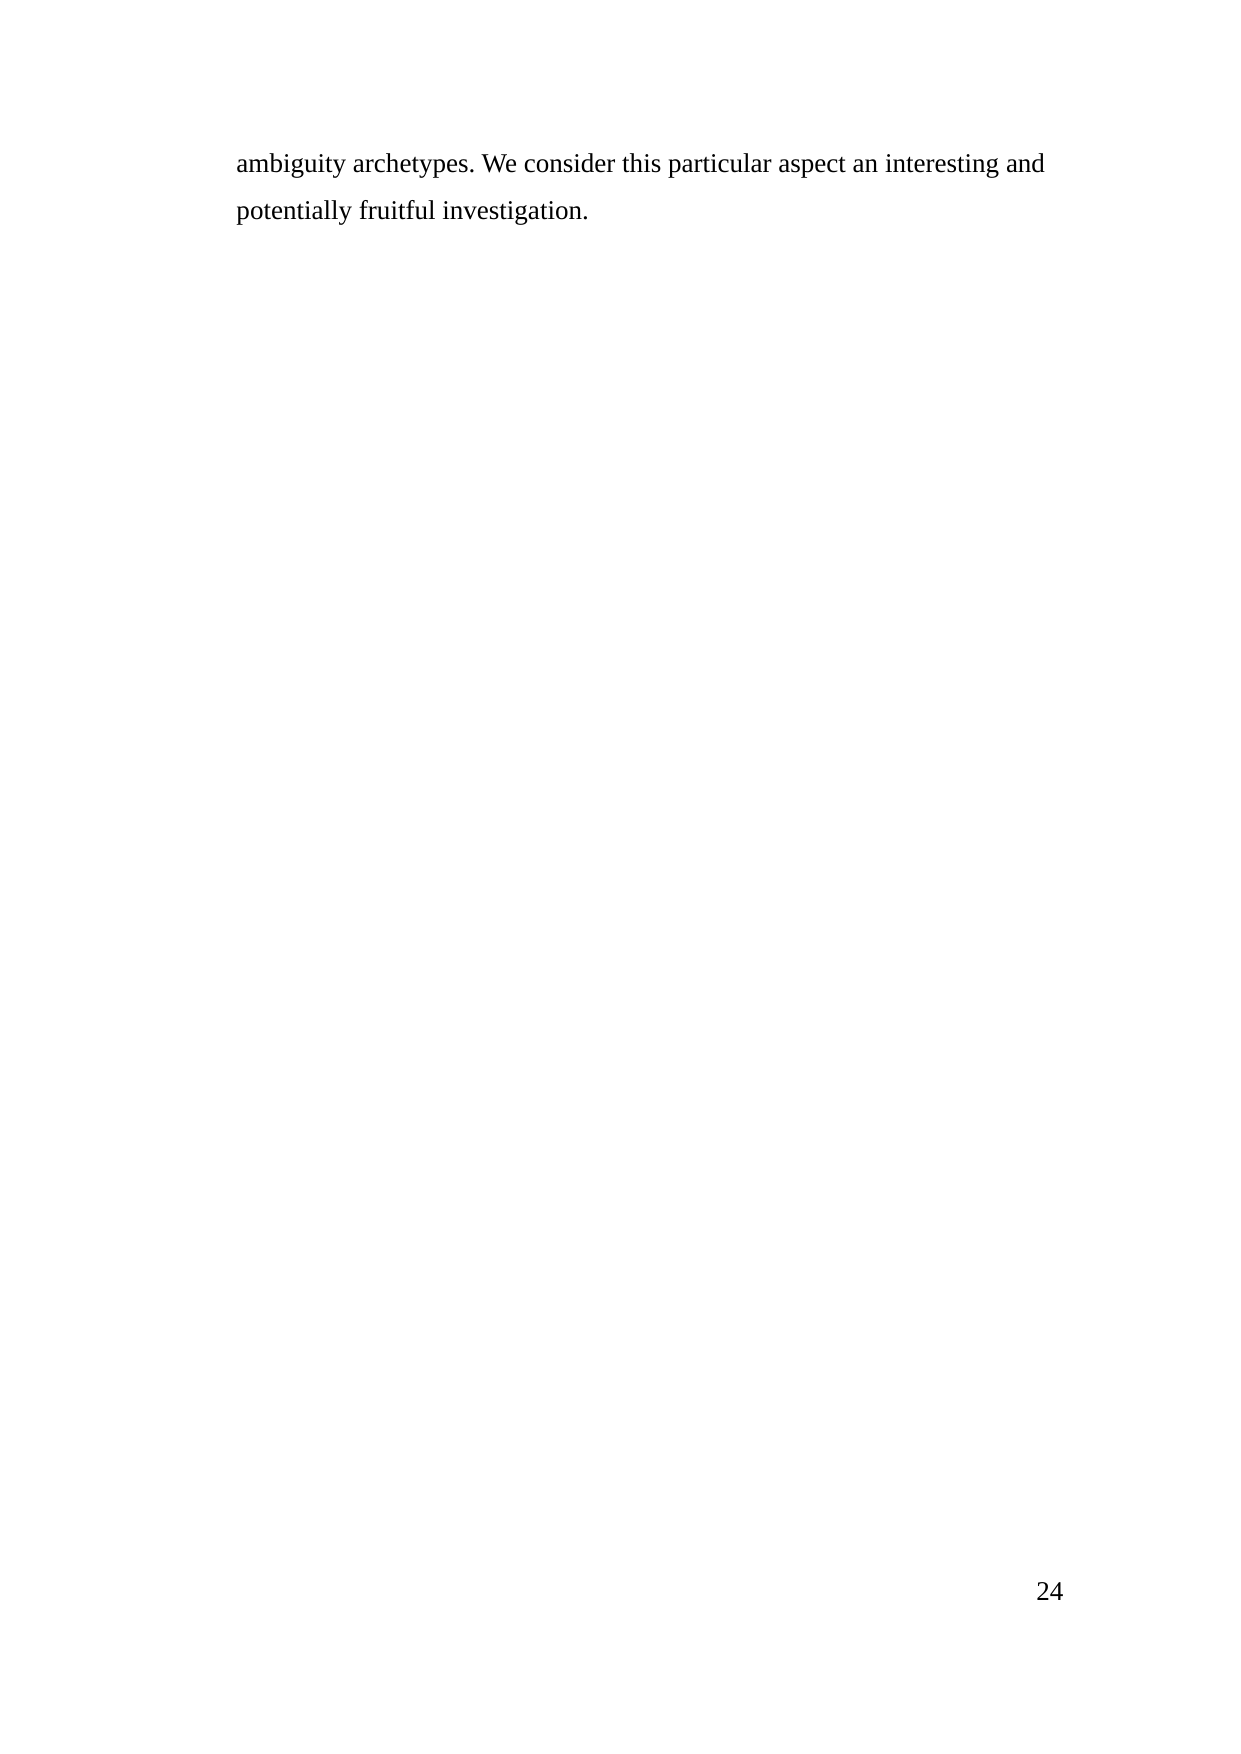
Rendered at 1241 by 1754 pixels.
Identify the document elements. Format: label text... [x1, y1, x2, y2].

text ambiguity archetypes. We consider this particular aspect an interesting and potentially fruitful investigation. [236, 148, 1063, 225]
